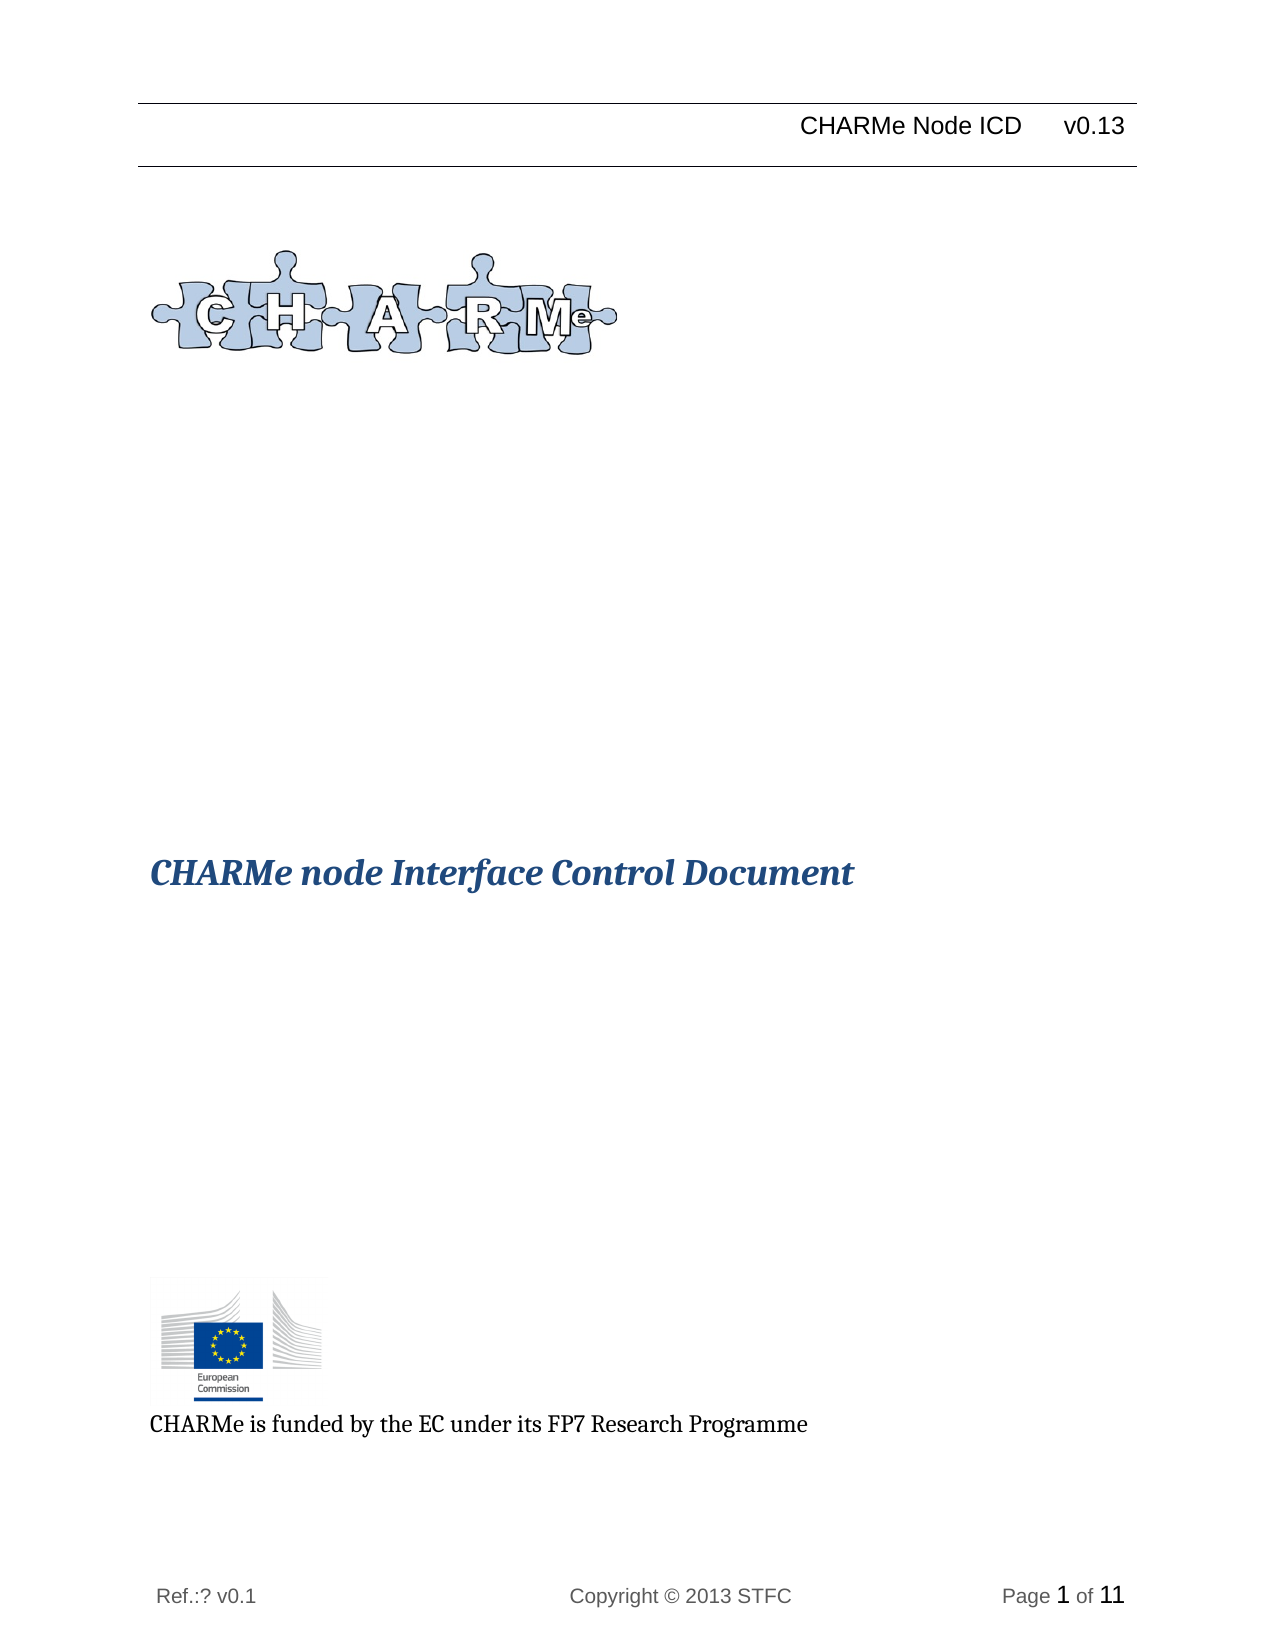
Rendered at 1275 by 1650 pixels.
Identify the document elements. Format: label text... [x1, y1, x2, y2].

text CHARMe is funded by the EC under its FP7 Research Programme [150, 1245, 1125, 1438]
text CHARMe node Interface Control Document [150, 851, 1125, 894]
picture [150, 1277, 329, 1406]
picture [150, 250, 618, 382]
